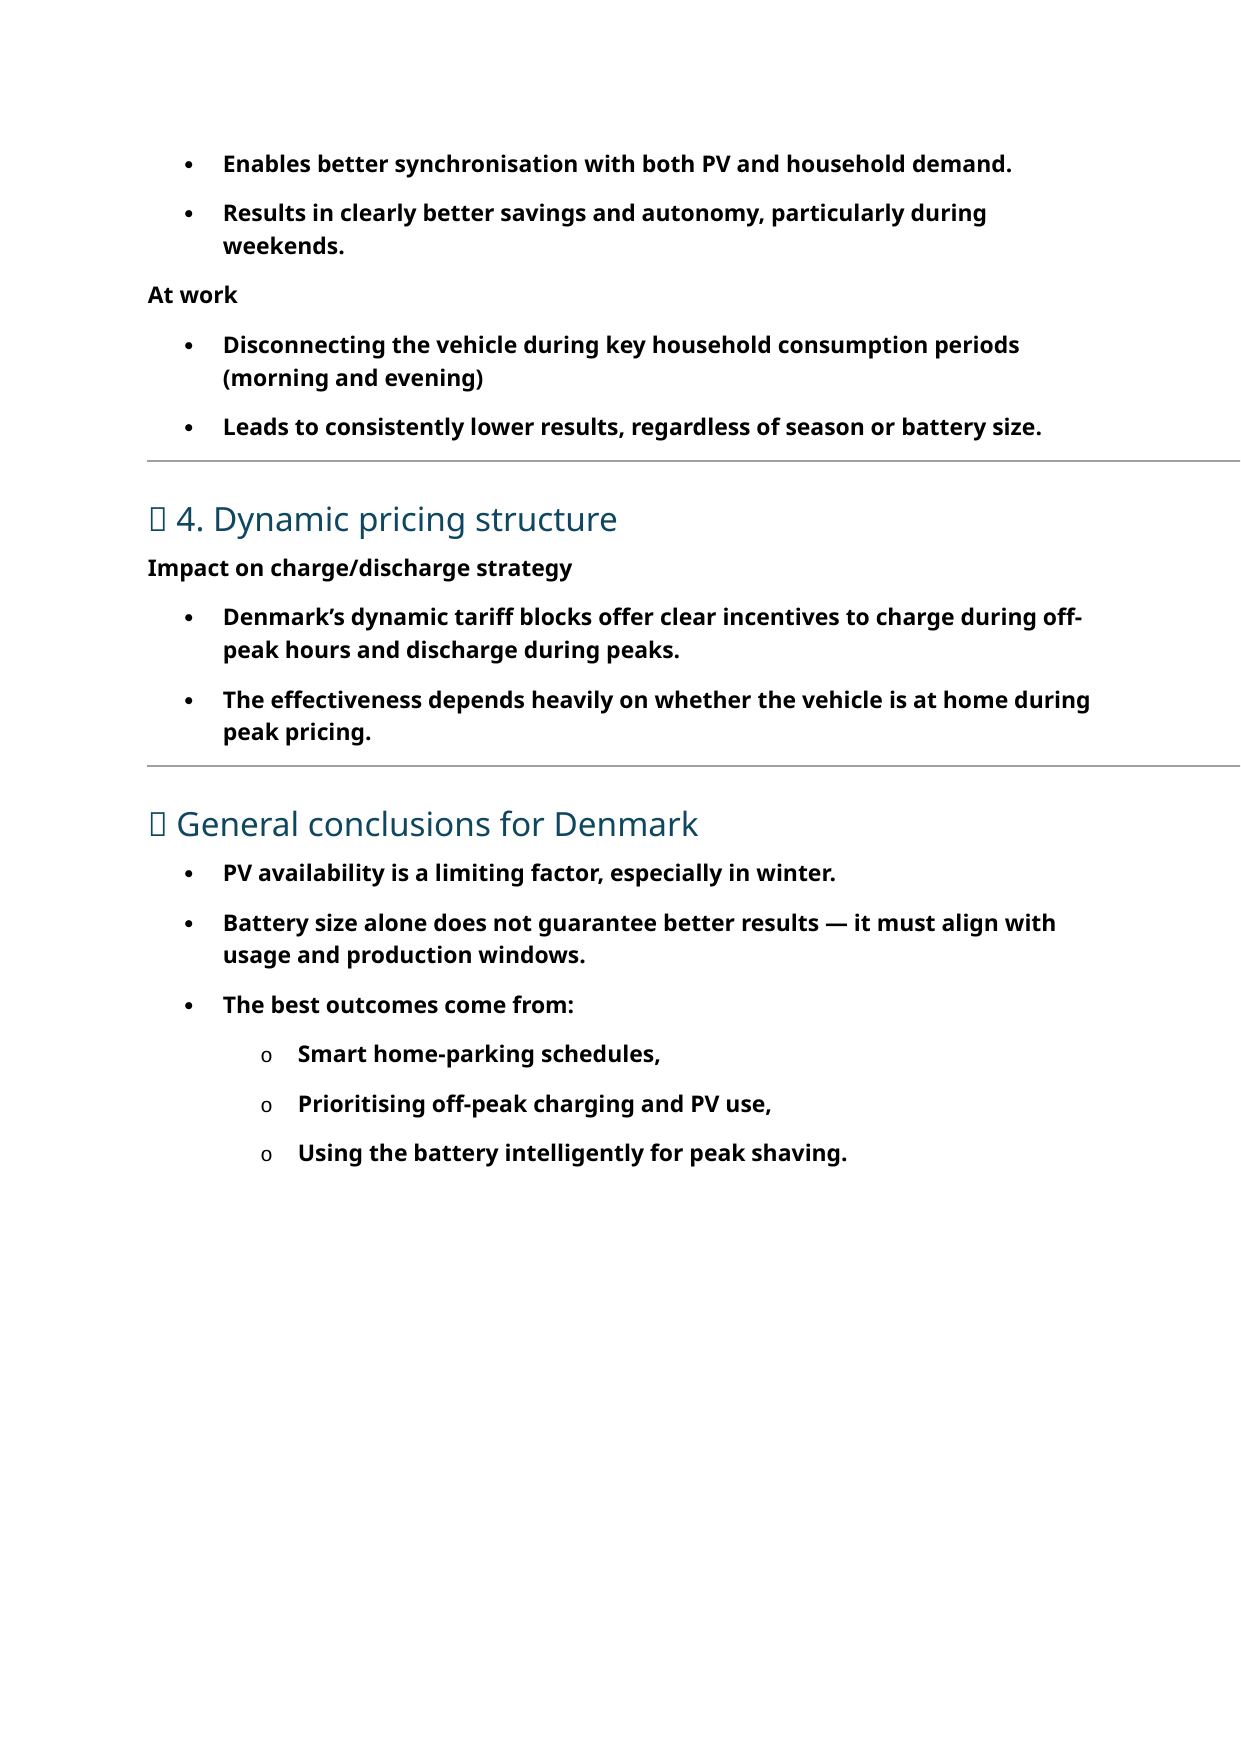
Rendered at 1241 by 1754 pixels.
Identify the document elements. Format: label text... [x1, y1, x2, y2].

list Prioritising off-peak charging and PV use, [260, 1088, 1093, 1119]
text At work [148, 279, 1093, 311]
list Smart home-parking schedules, [260, 1038, 1093, 1069]
list Results in clearly better savings and autonomy, particularly during weekends. [185, 197, 1093, 261]
subtitle 🔹 4. Dynamic pricing structure [148, 496, 1093, 541]
text Impact on charge/discharge strategy [148, 552, 1093, 583]
list Denmark’s dynamic tariff blocks offer clear incentives to charge during off-peak hours and discharge during peaks. [185, 601, 1093, 665]
list Leads to consistently lower results, regardless of season or battery size. [185, 411, 1093, 442]
list Battery size alone does not guarantee better results — it must align with usage and production windows. [185, 906, 1093, 971]
list Enables better synchronisation with both PV and household demand. [185, 148, 1093, 179]
list PV availability is a limiting factor, especially in winter. [185, 857, 1093, 888]
subtitle 🔹 General conclusions for Denmark [148, 801, 1093, 846]
list The best outcomes come from: [185, 989, 1093, 1020]
list Disconnecting the vehicle during key household consumption periods (morning and evening) [185, 329, 1093, 393]
list Using the battery intelligently for peak shaving. [260, 1137, 1093, 1168]
list The effectiveness depends heavily on whether the vehicle is at home during peak pricing. [185, 683, 1093, 748]
